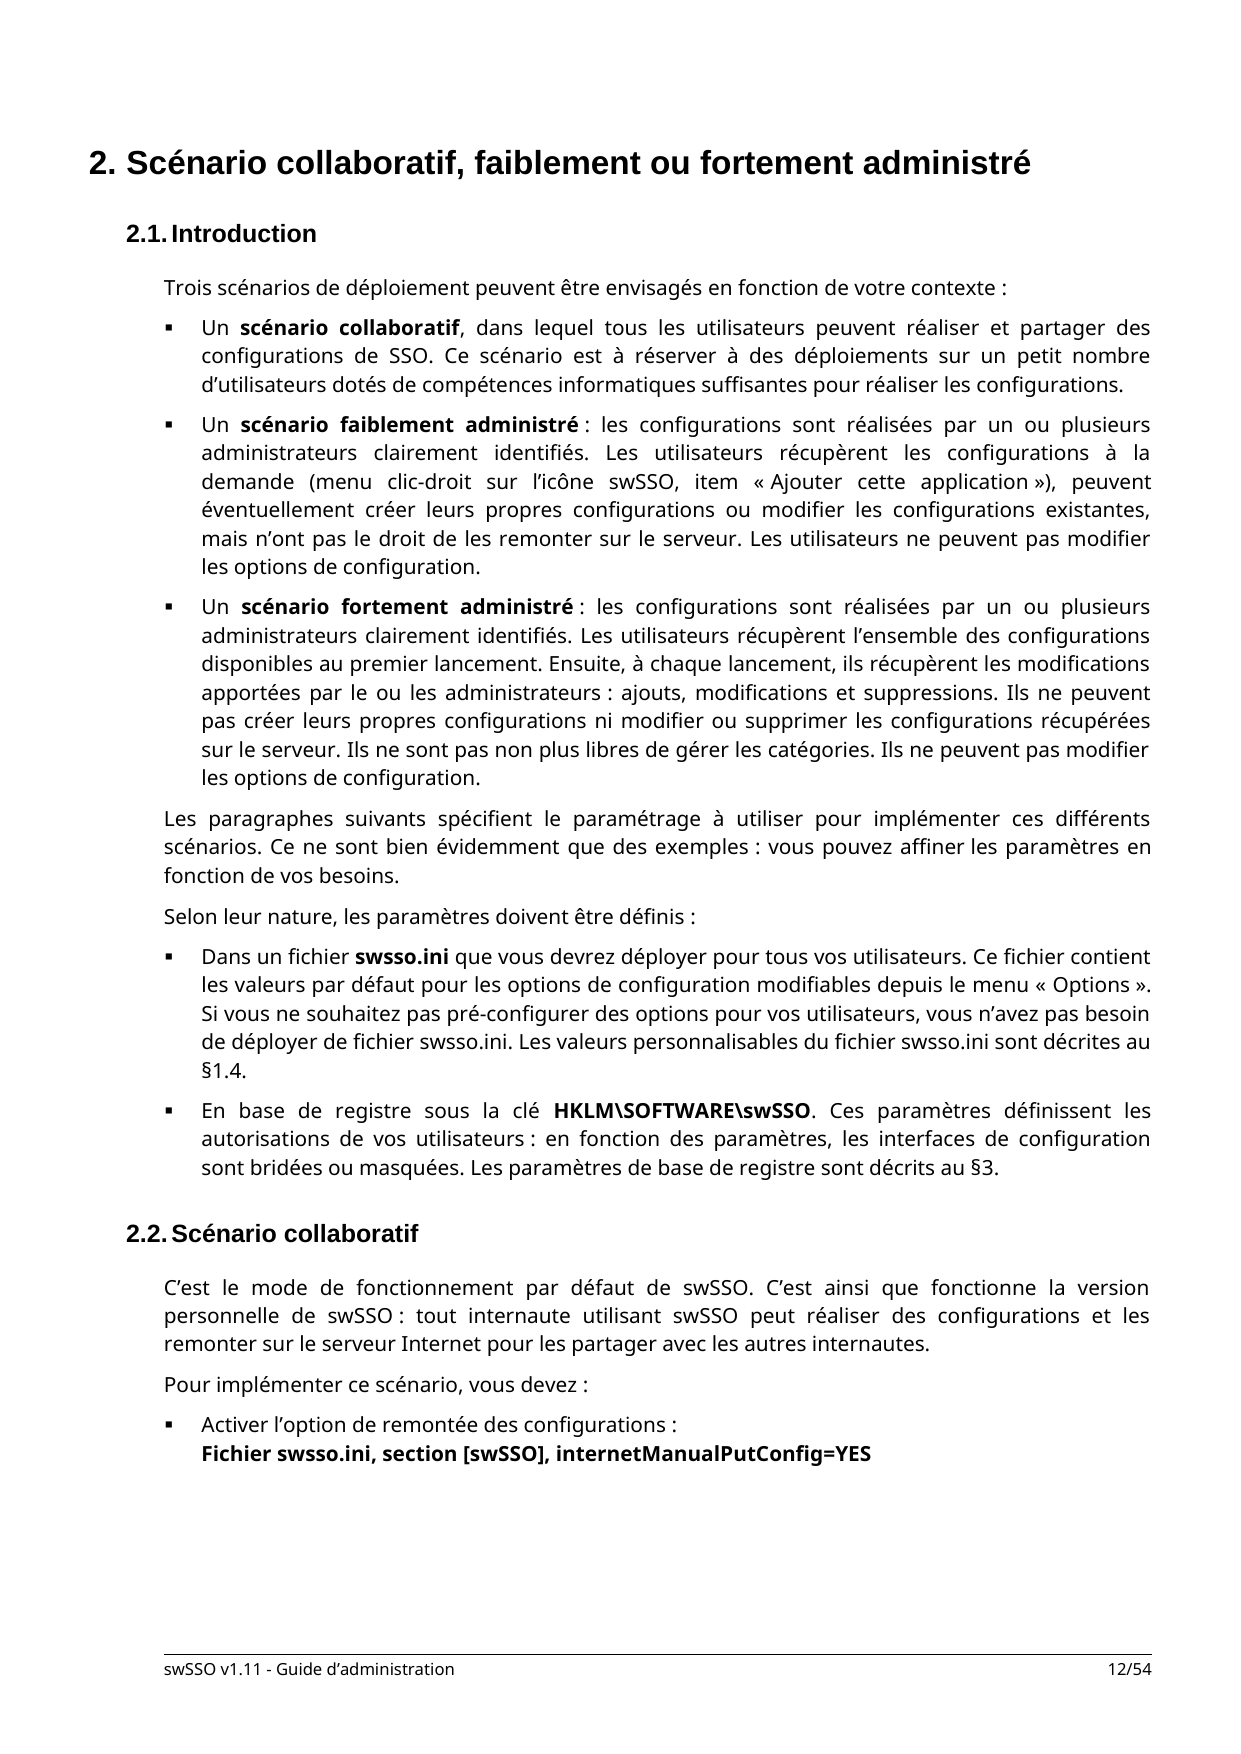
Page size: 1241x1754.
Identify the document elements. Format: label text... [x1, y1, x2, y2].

subtitle Scénario collaboratif, faiblement ou fortement administré [89, 143, 1152, 182]
list Dans un fichier swsso.ini que vous devrez déployer pour tous vos utilisateurs. Ce fichier contient les valeurs par défaut pour les options de configuration modifiables depuis le menu « Options ». Si vous ne souhaitez pas pré-configurer des options pour vos utilisateurs, vous n’avez pas besoin de déployer de fichier swsso.ini. Les valeurs personnalisables du fichier swsso.ini sont décrites au §1.4. [164, 942, 1152, 1084]
list Un scénario collaboratif, dans lequel tous les utilisateurs peuvent réaliser et partager des configurations de SSO. Ce scénario est à réserver à des déploiements sur un petit nombre d’utilisateurs dotés de compétences informatiques suffisantes pour réaliser les configurations. [164, 313, 1152, 398]
list Un scénario fortement administré : les configurations sont réalisées par un ou plusieurs administrateurs clairement identifiés. Les utilisateurs récupèrent l’ensemble des configurations disponibles au premier lancement. Ensuite, à chaque lancement, ils récupèrent les modifications apportées par le ou les administrateurs : ajouts, modifications et suppressions. Ils ne peuvent pas créer leurs propres configurations ni modifier ou supprimer les configurations récupérées sur le serveur. Ils ne sont pas non plus libres de gérer les catégories. Ils ne peuvent pas modifier les options de configuration. [164, 592, 1152, 792]
text Pour implémenter ce scénario, vous devez : [164, 1370, 1152, 1399]
subtitle Introduction [126, 219, 1152, 248]
list Un scénario faiblement administré : les configurations sont réalisées par un ou plusieurs administrateurs clairement identifiés. Les utilisateurs récupèrent les configurations à la demande (menu clic-droit sur l’icône swSSO, item « Ajouter cette application »), peuvent éventuellement créer leurs propres configurations ou modifier les configurations existantes, mais n’ont pas le droit de les remonter sur le serveur. Les utilisateurs ne peuvent pas modifier les options de configuration. [164, 410, 1152, 581]
text Trois scénarios de déploiement peuvent être envisagés en fonction de votre contexte : [164, 273, 1152, 301]
list En base de registre sous la clé HKLM\SOFTWARE\swSSO. Ces paramètres définissent les autorisations de vos utilisateurs : en fonction des paramètres, les interfaces de configuration sont bridées ou masquées. Les paramètres de base de registre sont décrits au §3. [164, 1096, 1152, 1181]
subtitle Scénario collaboratif [126, 1219, 1152, 1248]
text Selon leur nature, les paramètres doivent être définis : [164, 902, 1152, 930]
text Les paragraphes suivants spécifient le paramétrage à utiliser pour implémenter ces différents scénarios. Ce ne sont bien évidemment que des exemples : vous pouvez affiner les paramètres en fonction de vos besoins. [164, 804, 1152, 889]
text C’est le mode de fonctionnement par défaut de swSSO. C’est ainsi que fonctionne la version personnelle de swSSO : tout internaute utilisant swSSO peut réaliser des configurations et les remonter sur le serveur Internet pour les partager avec les autres internautes. [164, 1273, 1152, 1358]
list Activer l’option de remontée des configurations : [164, 1411, 1152, 1439]
text Fichier swsso.ini, section [swSSO], internetManualPutConfig=YES [201, 1439, 1152, 1467]
